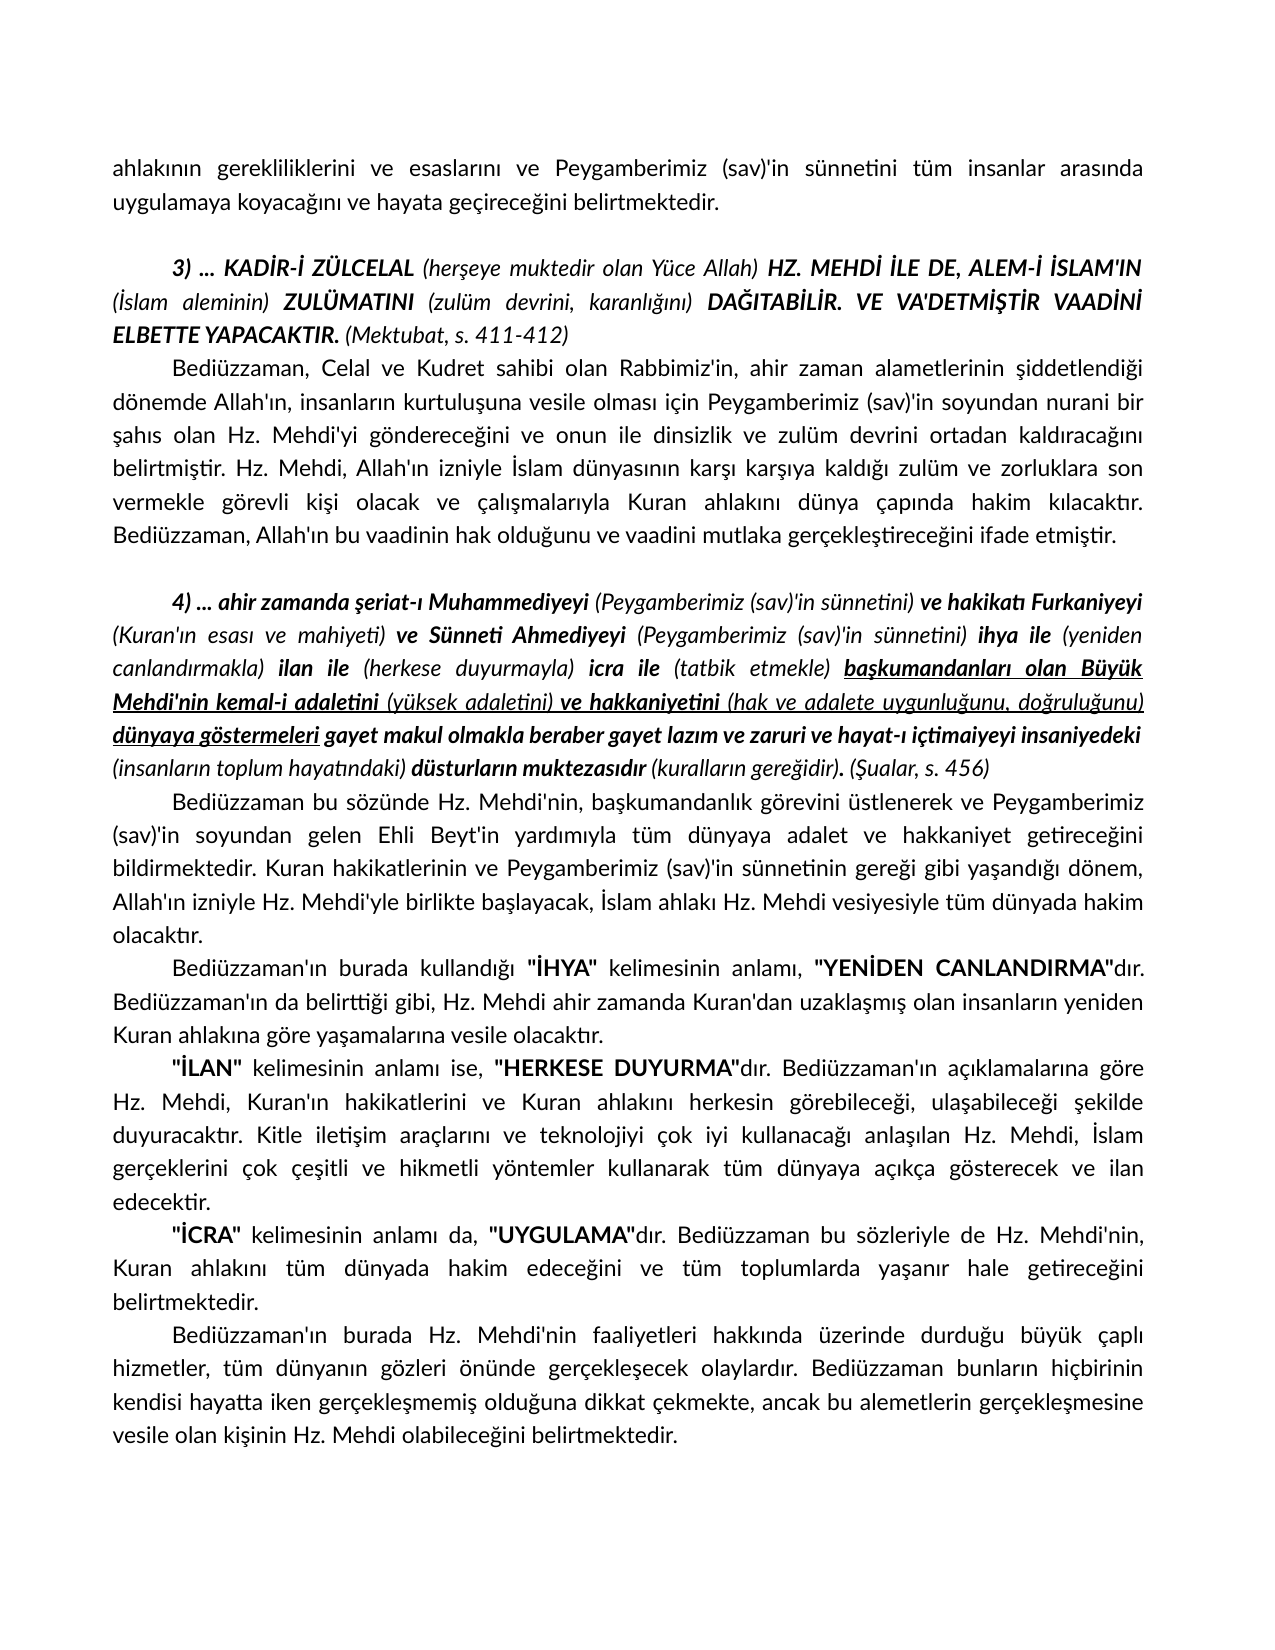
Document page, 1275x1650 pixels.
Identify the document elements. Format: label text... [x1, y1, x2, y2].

text 4) ... ahir zamanda şeriat-ı Muhammediyeyi (Peygamberimiz (sav)'in sünnetini) ve hakikatı Furkaniyeyi (Kuran'ın esası ve mahiyeti) ve Sünneti Ahmediyeyi (Peygamberimiz (sav)'in sünnetini) ihya ile (yeniden canlandırmakla) ilan ile (herkese duyurmayla) icra ile (tatbik etmekle) başkumandanları olan Büyük Mehdi'nin kemal-i adaletini (yüksek adaletini) ve hakkaniyetini (hak ve adalete uygunluğunu, doğruluğunu) dünyaya göstermeleri gayet makul olmakla beraber gayet lazım ve zaruri ve hayat-ı içtimaiyeyi insaniyedeki (insanların toplum hayatındaki) düsturların muktezasıdır (kuralların gereğidir). (Şualar, s. 456) [112, 583, 1145, 783]
text "İLAN" kelimesinin anlamı ise, "HERKESE DUYURMA"dır. Bediüzzaman'ın açıklamalarına göre Hz. Mehdi, Kuran'ın hakikatlerini ve Kuran ahlakını herkesin görebileceği, ulaşabileceği şekilde duyuracaktır. Kitle iletişim araçlarını ve teknolojiyi çok iyi kullanacağı anlaşılan Hz. Mehdi, İslam gerçeklerini çok çeşitli ve hikmetli yöntemler kullanarak tüm dünyaya açıkça gösterecek ve ilan edecektir. [112, 1050, 1145, 1217]
text 3) ... KADİR-İ ZÜLCELAL (herşeye muktedir olan Yüce Allah) HZ. MEHDİ İLE DE, ALEM-İ İSLAM'IN (İslam aleminin) ZULÜMATINI (zulüm devrini, karanlığını) DAĞITABİLİR. VE VA'DETMİŞTİR VAADİNİ ELBETTE YAPACAKTIR. (Mektubat, s. 411-412) [112, 250, 1145, 350]
text Bediüzzaman bu sözünde Hz. Mehdi'nin, başkumandanlık görevini üstlenerek ve Peygamberimiz (sav)'in soyundan gelen Ehli Beyt'in yardımıyla tüm dünyaya adalet ve hakkaniyet getireceğini bildirmektedir. Kuran hakikatlerinin ve Peygamberimiz (sav)'in sünnetinin gereği gibi yaşandığı dönem, Allah'ın izniyle Hz. Mehdi'yle birlikte başlayacak, İslam ahlakı Hz. Mehdi vesiyesiyle tüm dünyada hakim olacaktır. [112, 783, 1145, 950]
text Bediüzzaman'ın burada Hz. Mehdi'nin faaliyetleri hakkında üzerinde durduğu büyük çaplı hizmetler, tüm dünyanın gözleri önünde gerçekleşecek olaylardır. Bediüzzaman bunların hiçbirinin kendisi hayatta iken gerçekleşmemiş olduğuna dikkat çekmekte, ancak bu alemetlerin gerçekleşmesine vesile olan kişinin Hz. Mehdi olabileceğini belirtmektedir. [112, 1317, 1145, 1450]
text Bediüzzaman, Celal ve Kudret sahibi olan Rabbimiz'in, ahir zaman alametlerinin şiddetlendiği dönemde Allah'ın, insanların kurtuluşuna vesile olması için Peygamberimiz (sav)'in soyundan nurani bir şahıs olan Hz. Mehdi'yi göndereceğini ve onun ile dinsizlik ve zulüm devrini ortadan kaldıracağını belirtmiştir. Hz. Mehdi, Allah'ın izniyle İslam dünyasının karşı karşıya kaldığı zulüm ve zorluklara son vermekle görevli kişi olacak ve çalışmalarıyla Kuran ahlakını dünya çapında hakim kılacaktır. Bediüzzaman, Allah'ın bu vaadinin hak olduğunu ve vaadini mutlaka gerçekleştireceğini ifade etmiştir. [112, 350, 1145, 550]
text ahlakının gerekliliklerini ve esaslarını ve Peygamberimiz (sav)'in sünnetini tüm insanlar arasında uygulamaya koyacağını ve hayata geçireceğini belirtmektedir. [112, 150, 1145, 217]
text "İCRA" kelimesinin anlamı da, "UYGULAMA"dır. Bediüzzaman bu sözleriyle de Hz. Mehdi'nin, Kuran ahlakını tüm dünyada hakim edeceğini ve tüm toplumlarda yaşanır hale getireceğini belirtmektedir. [112, 1217, 1145, 1317]
text Bediüzzaman'ın burada kullandığı "İHYA" kelimesinin anlamı, "YENİDEN CANLANDIRMA"dır. Bediüzzaman'ın da belirttiği gibi, Hz. Mehdi ahir zamanda Kuran'dan uzaklaşmış olan insanların yeniden Kuran ahlakına göre yaşamalarına vesile olacaktır. [112, 950, 1145, 1050]
